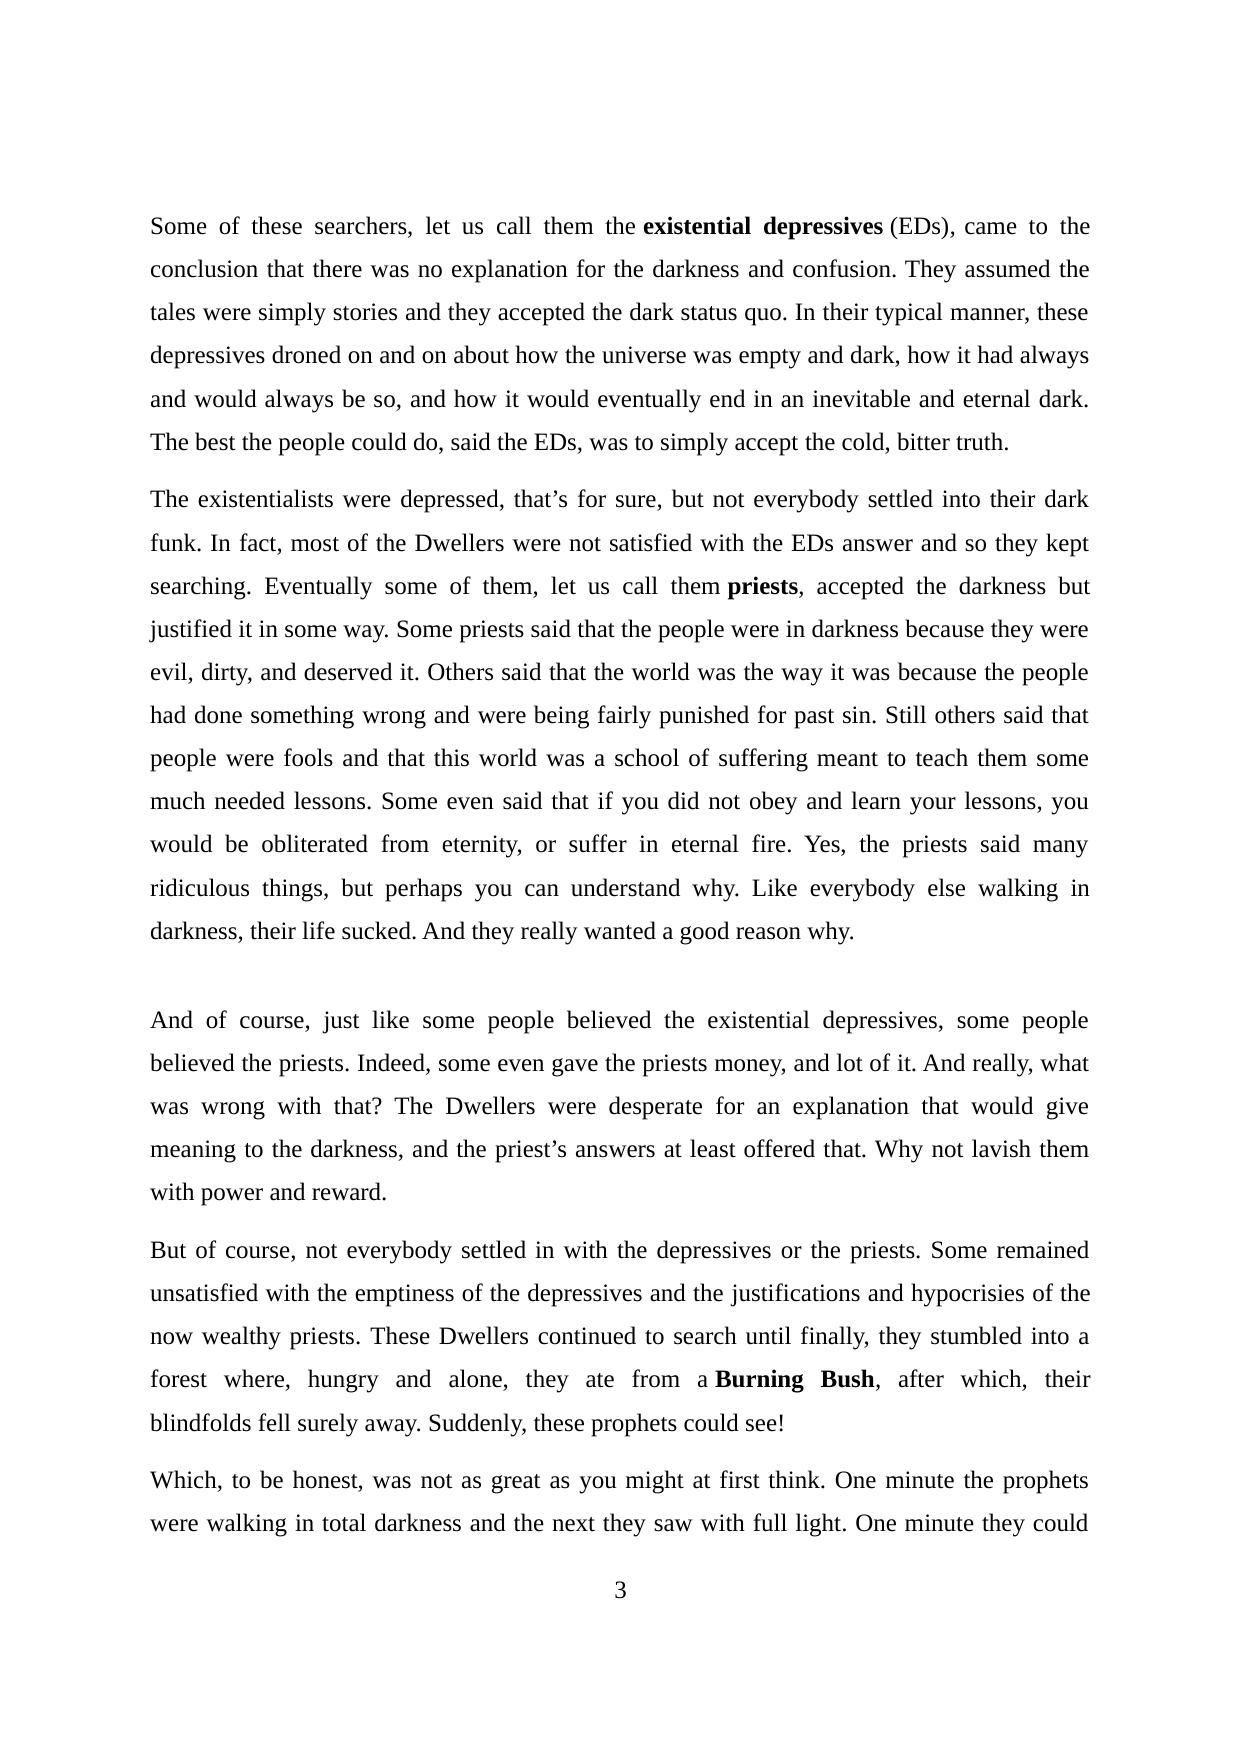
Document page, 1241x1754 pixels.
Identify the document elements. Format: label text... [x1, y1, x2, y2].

text Which, to be honest, was not as great as you might at first think. One minute the prophets were walking in total darkness and the next they saw with full light. One minute they could [150, 1465, 1091, 1537]
text Some of these searchers, let us call them the existential depressives (EDs), came to the conclusion that there was no explanation for the darkness and confusion. They assumed the tales were simply stories and they accepted the dark status quo. In their typical manner, these depressives droned on and on about how the universe was empty and dark, how it had always and would always be so, and how it would eventually end in an inevitable and eternal dark. The best the people could do, said the EDs, was to simply accept the cold, bitter truth. [150, 211, 1091, 456]
text The existentialists were depressed, that’s for sure, but not everybody settled into their dark funk. In fact, most of the Dwellers were not satisfied with the EDs answer and so they kept searching. Eventually some of them, let us call them priests, accepted the darkness but justified it in some way. Some priests said that the people were in darkness because they were evil, dirty, and deserved it. Others said that the world was the way it was because the people had done something wrong and were being fairly punished for past sin. Still others said that people were fools and that this world was a school of suffering meant to teach them some much needed lessons. Some even said that if you did not obey and learn your lessons, you would be obliterated from eternity, or suffer in eternal fire. Yes, the priests said many ridiculous things, but perhaps you can understand why. Like everybody else walking in darkness, their life sucked. And they really wanted a good reason why. [150, 484, 1091, 944]
text And of course, just like some people believed the existential depressives, some people believed the priests. Indeed, some even gave the priests money, and lot of it. And really, what was wrong with that? The Dwellers were desperate for an explanation that would give meaning to the darkness, and the priest’s answers at least offered that. Why not lavish them with power and reward. [150, 1005, 1091, 1206]
text But of course, not everybody settled in with the depressives or the priests. Some remained unsatisfied with the emptiness of the depressives and the justifications and hypocrisies of the now wealthy priests. These Dwellers continued to search until finally, they stumbled into a forest where, hungry and alone, they ate from a Burning Bush, after which, their blindfolds fell surely away. Suddenly, these prophets could see! [150, 1235, 1091, 1436]
